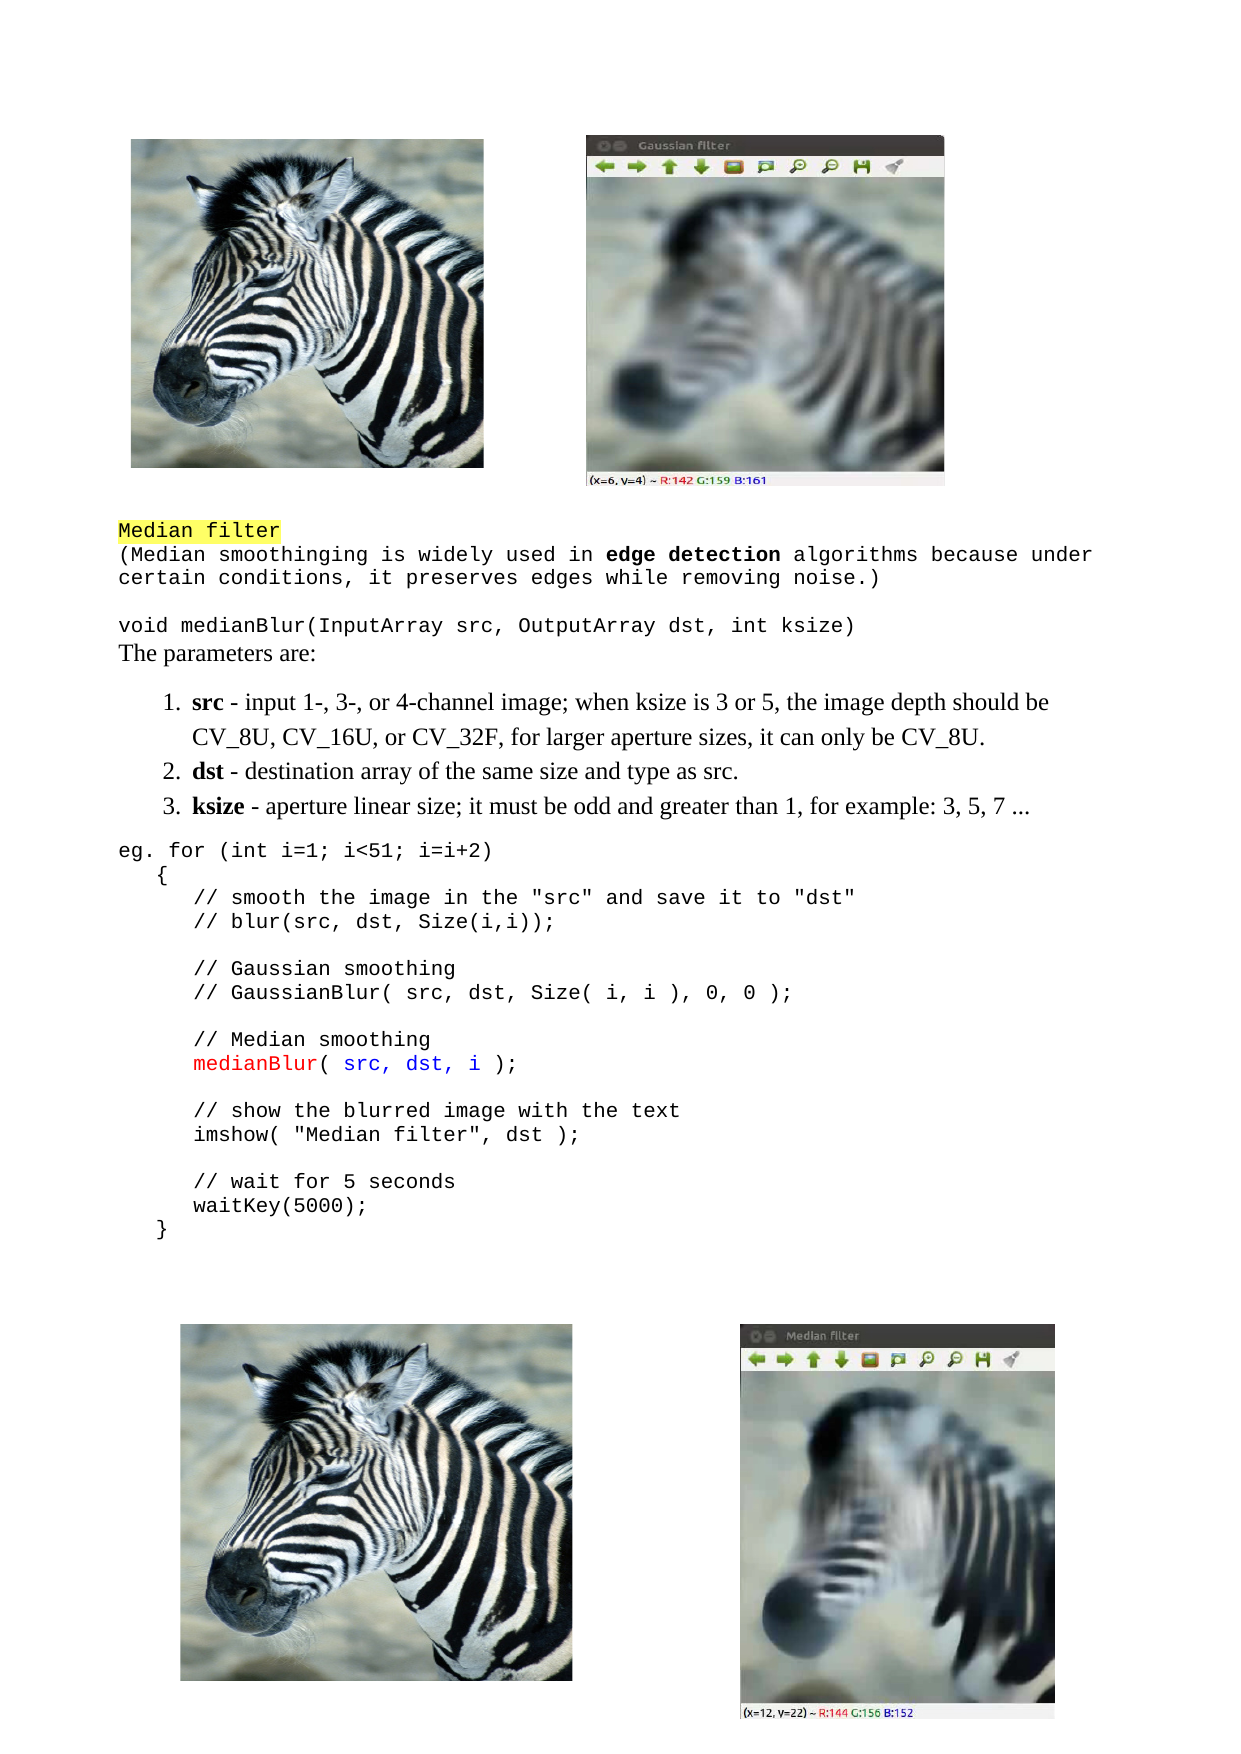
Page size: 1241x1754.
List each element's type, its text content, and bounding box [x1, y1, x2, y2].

text } [118, 1218, 1122, 1242]
text // wait for 5 seconds [118, 1171, 1122, 1194]
text { [118, 863, 1122, 887]
text Median filter [118, 520, 1122, 544]
text medianBlur( src, dst, i ); [118, 1053, 1122, 1076]
text eg. for (int i=1; i<51; i=i+2) [118, 840, 1122, 863]
text The parameters are: [118, 638, 1122, 667]
list ksize - aperture linear size; it must be odd and greater than 1, for example: 3, 5, 7 ... [162, 791, 1122, 819]
text // GaussianBlur( src, dst, Size( i, i ), 0, 0 ); [118, 982, 1122, 1005]
picture [180, 1324, 573, 1681]
picture [130, 139, 484, 468]
text void medianBlur(InputArray src, OutputArray dst, int ksize) [118, 615, 1122, 638]
text waitKey(5000); [118, 1194, 1122, 1218]
text (Median smoothinging is widely used in edge detection algorithms because under certain conditions, it preserves edges while removing noise.) [118, 544, 1122, 591]
list src - input 1-, 3-, or 4-channel image; when ksize is 3 or 5, the image depth should be CV_8U, CV_16U, or CV_32F, for larger aperture sizes, it can only be CV_8U. [162, 687, 1122, 751]
text imshow( "Median filter", dst ); [118, 1124, 1122, 1147]
text // smooth the image in the "src" and save it to "dst" [118, 887, 1122, 911]
text // show the blurred image with the text [118, 1100, 1122, 1124]
list dst - destination array of the same size and type as src. [162, 756, 1122, 785]
text // Median smoothing [118, 1029, 1122, 1053]
text // Gaussian smoothing [118, 958, 1122, 982]
picture [586, 135, 945, 486]
text // blur(src, dst, Size(i,i)); [118, 911, 1122, 934]
picture [740, 1324, 1055, 1719]
